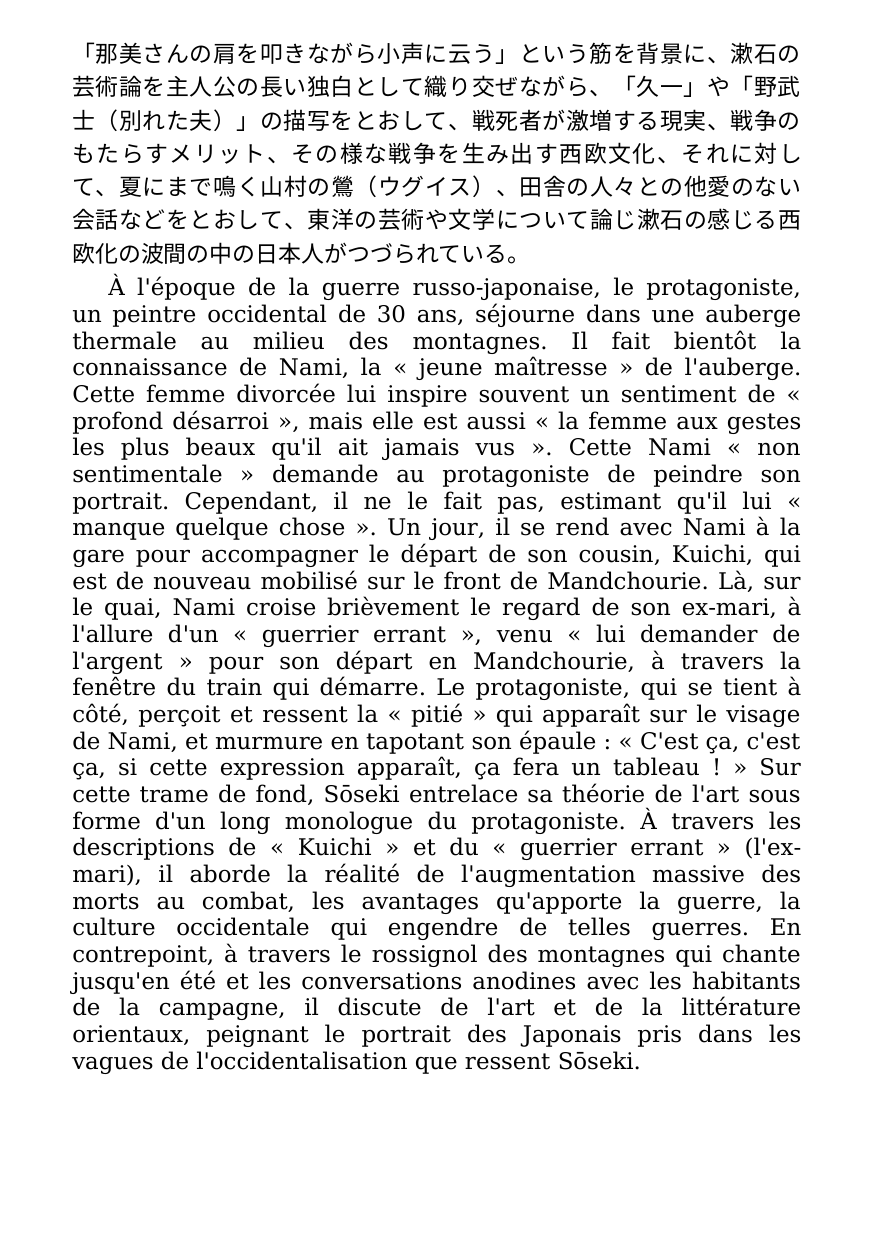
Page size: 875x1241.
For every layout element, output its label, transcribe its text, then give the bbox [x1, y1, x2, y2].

text 「那美さんの肩を叩きながら小声に云う」という筋を背景に、漱石の芸術論を主人公の長い独白として織り交ぜながら、「久一」や「野武士（別れた夫）」の描写をとおして、戦死者が激増する現実、戦争のもたらすメリット、その様な戦争を生み出す西欧文化、それに対して、夏にまで鳴く山村の鶯（ウグイス）、田舎の人々との他愛のない会話などをとおして、東洋の芸術や文学について論じ漱石の感じる西欧化の波間の中の日本人がつづられている。 [72, 36, 802, 269]
text À l'époque de la guerre russo-japonaise, le protagoniste, un peintre occidental de 30 ans, séjourne dans une auberge thermale au milieu des montagnes. Il fait bientôt la connaissance de Nami, la « jeune maîtresse » de l'auberge. Cette femme divorcée lui inspire souvent un sentiment de « profond désarroi », mais elle est aussi « la femme aux gestes les plus beaux qu'il ait jamais vus ». Cette Nami « non sentimentale » demande au protagoniste de peindre son portrait. Cependant, il ne le fait pas, estimant qu'il lui « manque quelque chose ». Un jour, il se rend avec Nami à la gare pour accompagner le départ de son cousin, Kuichi, qui est de nouveau mobilisé sur le front de Mandchourie. Là, sur le quai, Nami croise brièvement le regard de son ex-mari, à l'allure d'un « guerrier errant », venu « lui demander de l'argent » pour son départ en Mandchourie, à travers la fenêtre du train qui démarre. Le protagoniste, qui se tient à côté, perçoit et ressent la « pitié » qui apparaît sur le visage de Nami, et murmure en tapotant son épaule : « C'est ça, c'est ça, si cette expression apparaît, ça fera un tableau ! » Sur cette trame de fond, Sōseki entrelace sa théorie de l'art sous forme d'un long monologue du protagoniste. À travers les descriptions de « Kuichi » et du « guerrier errant » (l'ex-mari), il aborde la réalité de l'augmentation massive des morts au combat, les avantages qu'apporte la guerre, la culture occidentale qui engendre de telles guerres. En contrepoint, à travers le rossignol des montagnes qui chante jusqu'en été et les conversations anodines avec les habitants de la campagne, il discute de l'art et de la littérature orientaux, peignant le portrait des Japonais pris dans les vagues de l'occidentalisation que ressent Sōseki. [72, 274, 802, 1074]
